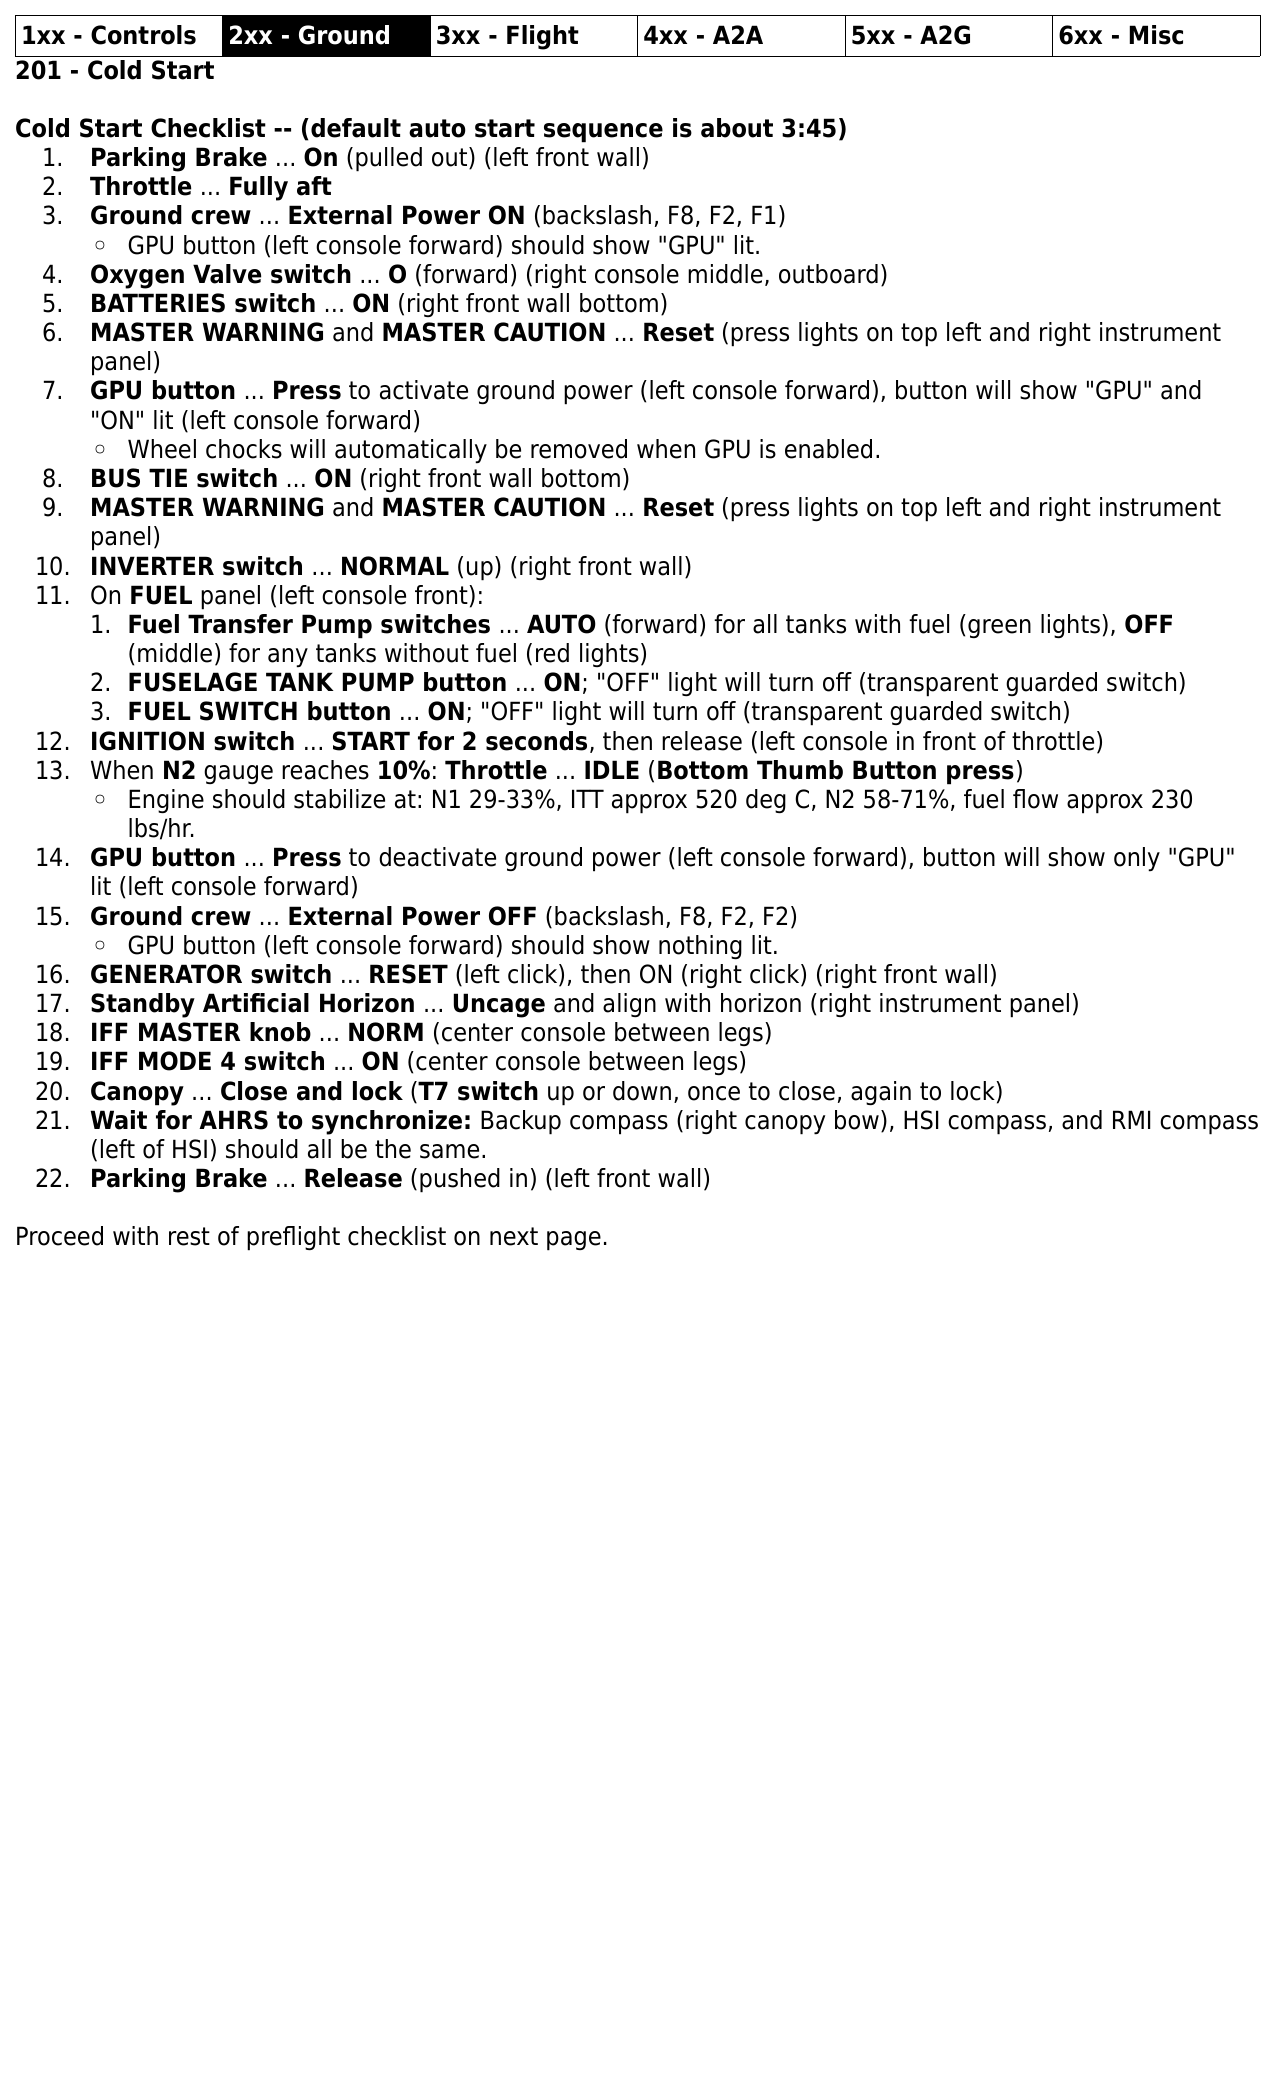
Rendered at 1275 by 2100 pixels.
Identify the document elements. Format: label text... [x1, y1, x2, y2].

list IGNITION switch ... START for 2 seconds, then release (left console in front of throttle) [52, 727, 1260, 756]
list Fuel Transfer Pump switches ... AUTO (forward) for all tanks with fuel (green lights), OFF (middle) for any tanks without fuel (red lights) [90, 610, 1260, 668]
list IFF MASTER knob ... NORM (center console between legs) [52, 1018, 1260, 1047]
table_header 3xx - Flight [431, 16, 637, 56]
list Parking Brake ... Release (pushed in) (left front wall) [52, 1164, 1260, 1193]
list Wait for AHRS to synchronize: Backup compass (right canopy bow), HSI compass, and RMI compass (left of HSI) should all be the same. [52, 1106, 1260, 1164]
list Ground crew ... External Power ON (backslash, F8, F2, F1) [52, 202, 1260, 231]
list GPU button ... Press to deactivate ground power (left console forward), button will show only "GPU" lit (left console forward) [52, 843, 1260, 902]
text 201 - Cold Start [15, 57, 1260, 85]
list Wheel chocks will automatically be removed when GPU is enabled. [90, 435, 1260, 464]
list MASTER WARNING and MASTER CAUTION ... Reset (press lights on top left and right instrument panel) [52, 493, 1260, 552]
list FUSELAGE TANK PUMP button ... ON; "OFF" light will turn off (transparent guarded switch) [90, 668, 1260, 697]
list IFF MODE 4 switch ... ON (center console between legs) [52, 1047, 1260, 1077]
list GPU button (left console forward) should show "GPU" lit. [90, 231, 1260, 260]
table_header 6xx - Misc [1053, 16, 1260, 56]
list Parking Brake ... On (pulled out) (left front wall) [52, 143, 1260, 172]
list Throttle ... Fully aft [52, 172, 1260, 202]
table_header 2xx - Ground [223, 16, 430, 56]
list Standby Artificial Horizon ... Uncage and align with horizon (right instrument panel) [52, 989, 1260, 1018]
list On FUEL panel (left console front): [52, 581, 1260, 610]
list MASTER WARNING and MASTER CAUTION ... Reset (press lights on top left and right instrument panel) [52, 318, 1260, 377]
table_header 5xx - A2G [846, 16, 1052, 56]
list BUS TIE switch ... ON (right front wall bottom) [52, 464, 1260, 493]
list Ground crew ... External Power OFF (backslash, F8, F2, F2) [52, 902, 1260, 931]
list GENERATOR switch ... RESET (left click), then ON (right click) (right front wall) [52, 960, 1260, 989]
list FUEL SWITCH button ... ON; "OFF" light will turn off (transparent guarded switch) [90, 697, 1260, 727]
list GPU button (left console forward) should show nothing lit. [90, 931, 1260, 960]
table_header 4xx - A2A [638, 16, 845, 56]
table_header 1xx - Controls [16, 16, 222, 56]
list GPU button ... Press to activate ground power (left console forward), button will show "GPU" and "ON" lit (left console forward) [52, 377, 1260, 435]
list Canopy ... Close and lock (T7 switch up or down, once to close, again to lock) [52, 1077, 1260, 1106]
text Cold Start Checklist -- (default auto start sequence is about 3:45) [15, 114, 1260, 143]
list Oxygen Valve switch ... O (forward) (right console middle, outboard) [52, 260, 1260, 289]
list When N2 gauge reaches 10%: Throttle ... IDLE (Bottom Thumb Button press) [52, 756, 1260, 785]
list INVERTER switch ... NORMAL (up) (right front wall) [52, 552, 1260, 581]
list BATTERIES switch ... ON (right front wall bottom) [52, 289, 1260, 318]
text Proceed with rest of preflight checklist on next page. [15, 1222, 1260, 1252]
list Engine should stabilize at: N1 29-33%, ITT approx 520 deg C, N2 58-71%, fuel flow approx 230 lbs/hr. [90, 785, 1260, 843]
